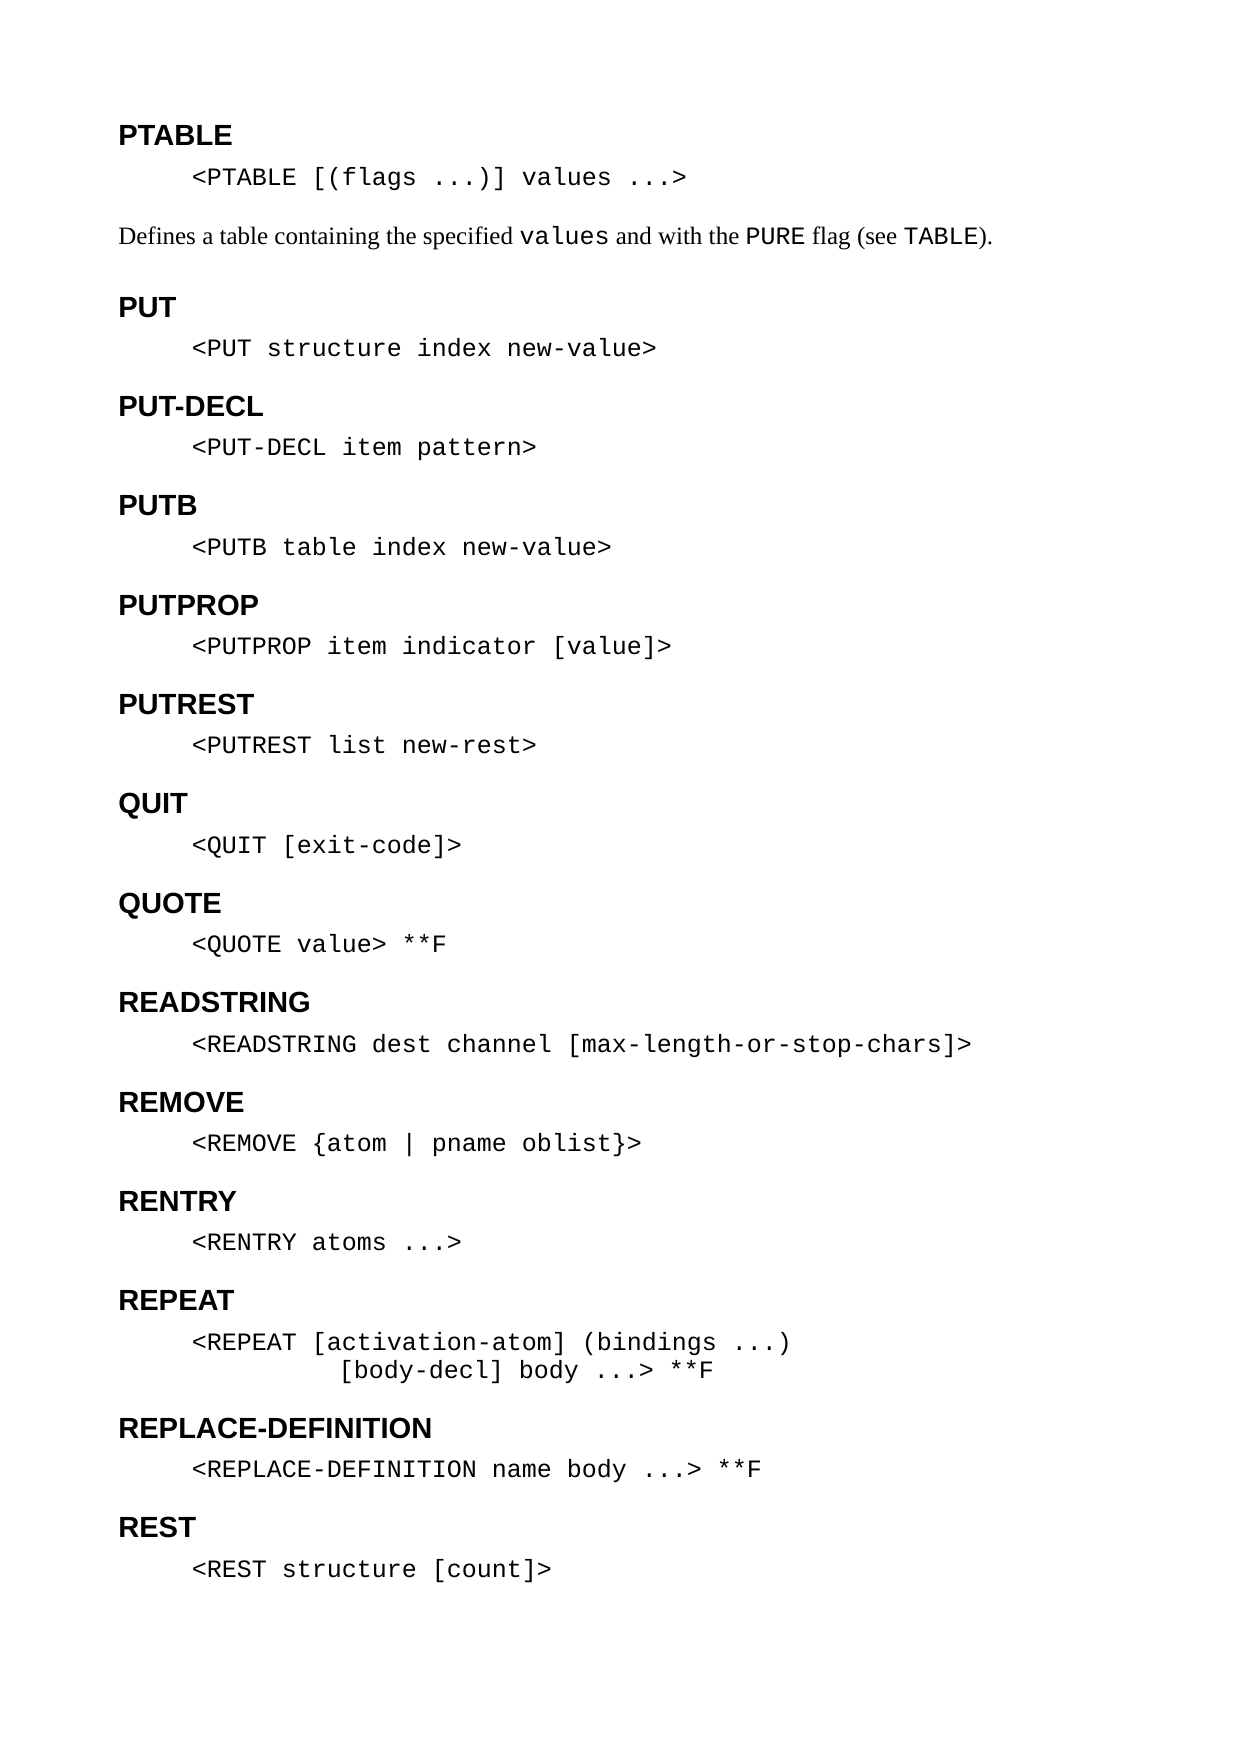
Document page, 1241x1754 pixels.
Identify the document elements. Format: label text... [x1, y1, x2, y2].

subtitle REST [118, 1510, 1122, 1544]
subtitle PTABLE [118, 118, 1122, 152]
subtitle PUT-DECL [118, 389, 1122, 422]
text <READSTRING dest channel [max-length-or-stop-chars]> [192, 1031, 1122, 1059]
text <REMOVE {atom | pname oblist}> [192, 1131, 1122, 1159]
text <PUT structure index new-value> [192, 336, 1122, 364]
subtitle PUTB [118, 488, 1122, 522]
text <QUOTE value> **F [192, 932, 1122, 960]
subtitle RENTRY [118, 1184, 1122, 1217]
text Defines a table containing the specified values and with the PURE flag (see TABLE). [118, 221, 1122, 252]
subtitle QUOTE [118, 886, 1122, 919]
text <PUTREST list new-rest> [192, 733, 1122, 761]
subtitle PUTPROP [118, 588, 1122, 621]
subtitle PUT [118, 289, 1122, 323]
text <RENTRY atoms ...> [192, 1230, 1122, 1258]
subtitle QUIT [118, 786, 1122, 820]
subtitle REPLACE-DEFINITION [118, 1411, 1122, 1444]
text [body-decl] body ...> **F [192, 1358, 1122, 1386]
subtitle PUTREST [118, 687, 1122, 721]
subtitle REPEAT [118, 1283, 1122, 1317]
subtitle READSTRING [118, 985, 1122, 1019]
text <PUT-DECL item pattern> [192, 435, 1122, 463]
text <REPLACE-DEFINITION name body ...> **F [192, 1457, 1122, 1485]
text <PUTB table index new-value> [192, 534, 1122, 563]
text <REPEAT [activation-atom] (bindings ...) [192, 1329, 1122, 1358]
text <REST structure [count]> [192, 1556, 1122, 1585]
subtitle REMOVE [118, 1084, 1122, 1118]
text <PUTPROP item indicator [value]> [192, 634, 1122, 662]
text <QUIT [exit-code]> [192, 832, 1122, 861]
text <PTABLE [(flags ...)] values ...> [192, 164, 1122, 192]
